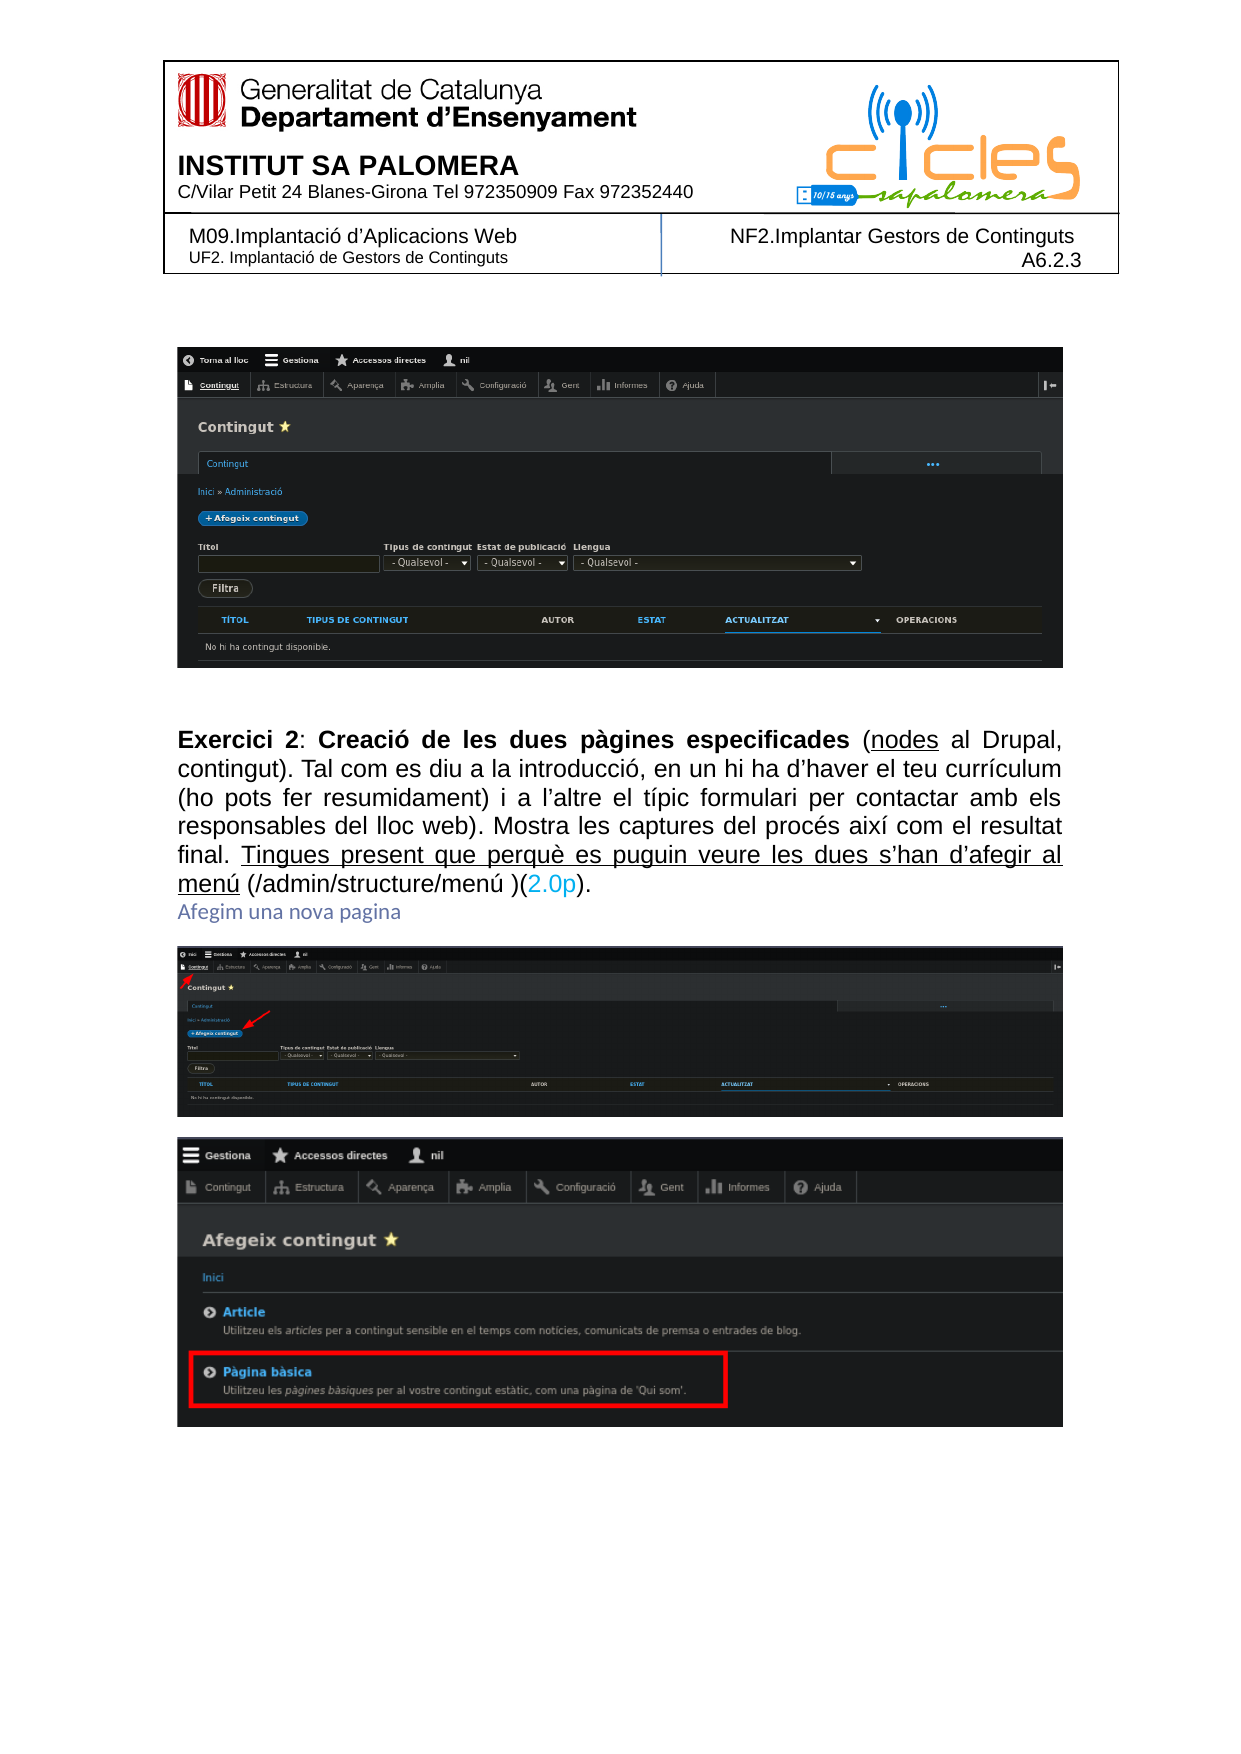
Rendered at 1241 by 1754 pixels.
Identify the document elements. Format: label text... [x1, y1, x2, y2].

picture [177, 1137, 1063, 1427]
picture [791, 71, 1085, 218]
text Exercici 2: Creació de les dues pàgines especificades (nodes al Drupal, contingut). Tal com es diu a la introducció, en un hi ha d’haver el teu currículum (ho pots fer resumidament) i a l’altre el típic formulari per contactar amb els responsables del lloc web). Mostra les captures del procés així com el resultat final. Tingues present que perquè es puguin veure les dues s’han d’afegir al menú (/admin/structure/menú )(2.0p). [177, 725, 1063, 897]
text Afegim una nova pagina [177, 897, 1063, 926]
picture [177, 946, 1063, 1117]
picture [177, 347, 1063, 668]
